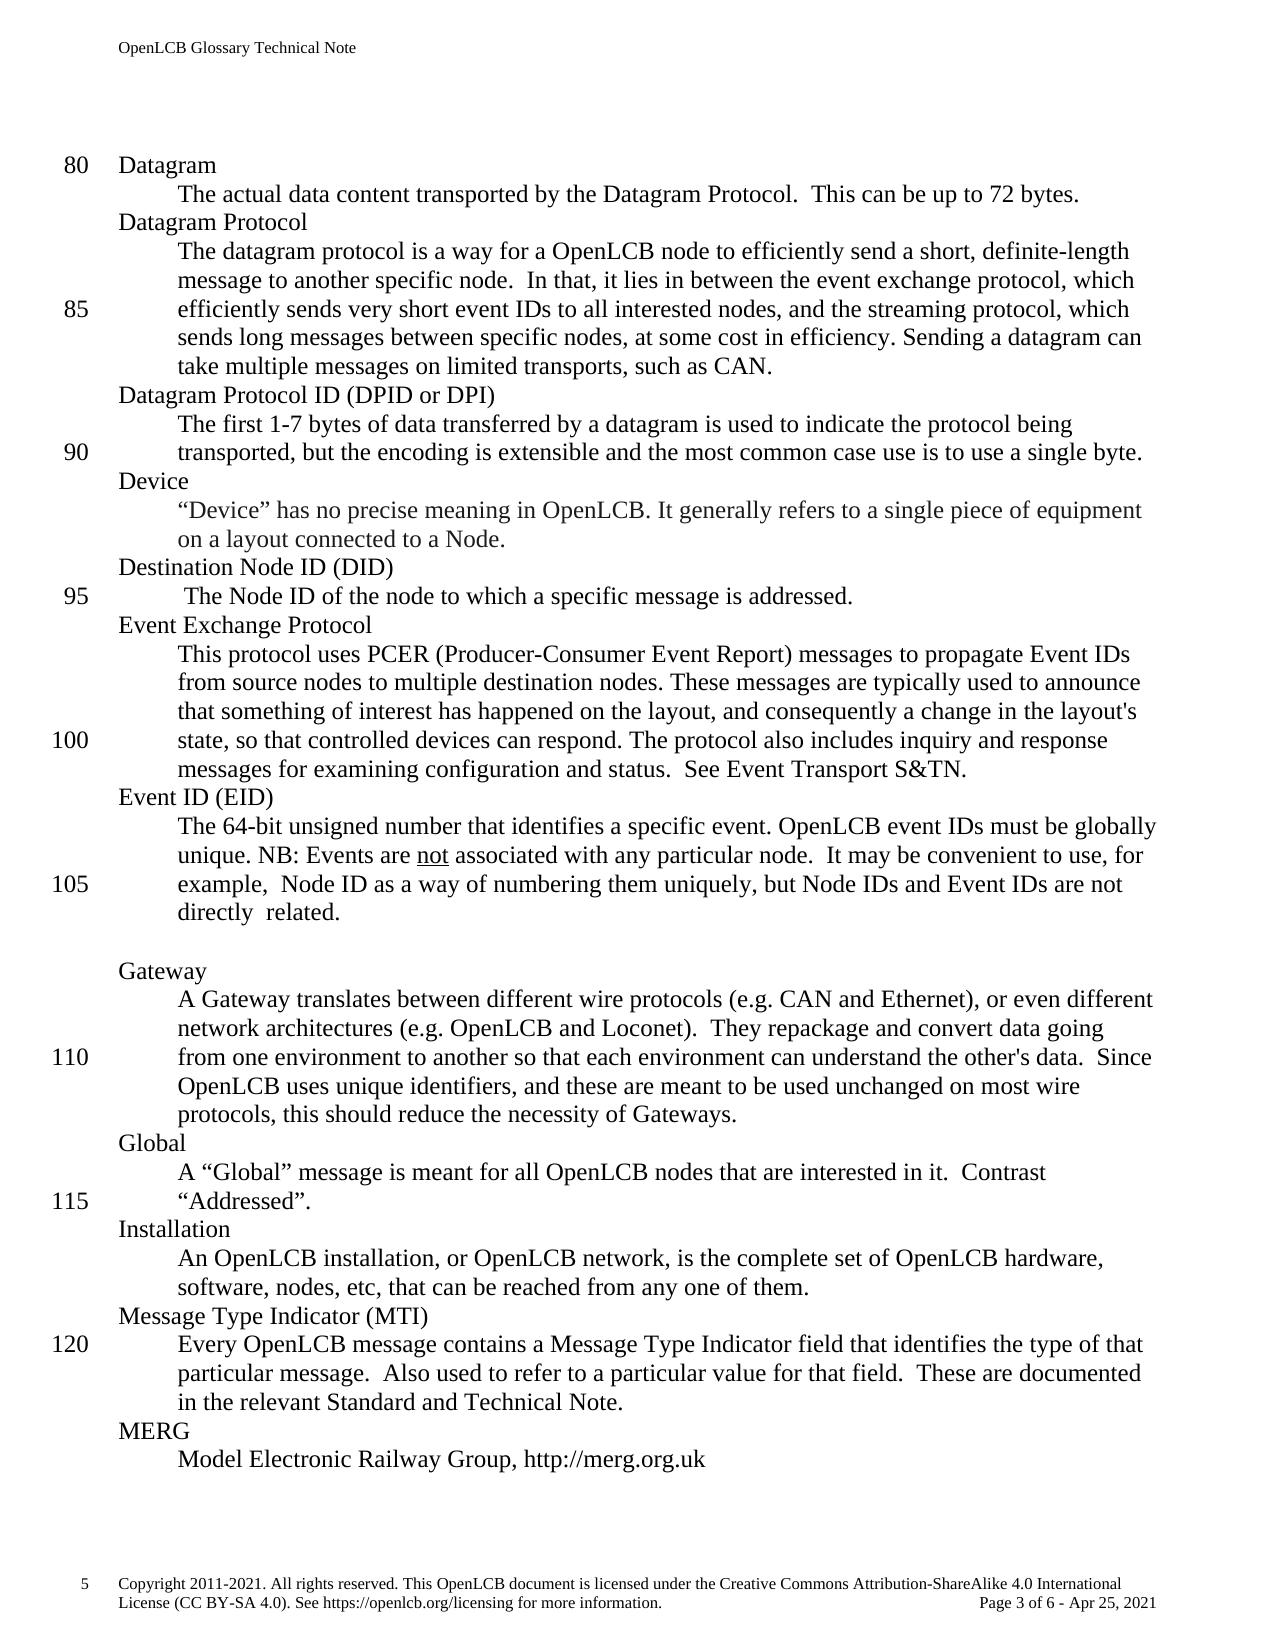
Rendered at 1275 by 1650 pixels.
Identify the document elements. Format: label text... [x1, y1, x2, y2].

list The datagram protocol is a way for a OpenLCB node to efficiently send a short, definite-length message to another specific node. In that, it lies in between the event exchange protocol, which efficiently sends very short event IDs to all interested nodes, and the streaming protocol, which sends long messages between specific nodes, at some cost in efficiency. Sending a datagram can take multiple messages on limited transports, such as CAN. [177, 236, 1157, 380]
list An OpenLCB installation, or OpenLCB network, is the complete set of OpenLCB hardware, software, nodes, etc, that can be reached from any one of them. [177, 1243, 1157, 1301]
list A Gateway translates between different wire protocols (e.g. CAN and Ethernet), or even different network architectures (e.g. OpenLCB and Loconet). They repackage and convert data going from one environment to another so that each environment can understand the other's data. Since OpenLCB uses unique identifiers, and these are meant to be used unchanged on most wire protocols, this should reduce the necessity of Gateways. [177, 984, 1157, 1128]
list A “Global” message is meant for all OpenLCB nodes that are interested in it. Contrast “Addressed”. [177, 1157, 1157, 1214]
list The Node ID of the node to which a specific message is addressed. [177, 581, 1157, 610]
list The first 1-7 bytes of data transferred by a datagram is used to indicate the protocol being transported, but the encoding is extensible and the most common case use is to use a single byte. [177, 409, 1157, 466]
subtitle Gateway [118, 956, 1157, 984]
subtitle Datagram [118, 150, 1157, 179]
list Every OpenLCB message contains a Message Type Indicator field that identifies the type of that particular message. Also used to refer to a particular value for that field. These are documented in the relevant Standard and Technical Note. [177, 1329, 1157, 1416]
list Datagram Protocol ID (DPID or DPI) [118, 380, 1157, 409]
subtitle Datagram Protocol [118, 207, 1157, 236]
subtitle Event ID (EID) [118, 782, 1157, 811]
list “Device” has no precise meaning in OpenLCB. It generally refers to a single piece of equipment on a layout connected to a Node. [177, 495, 1157, 552]
list The actual data content transported by the Datagram Protocol. This can be up to 72 bytes. [177, 179, 1157, 207]
subtitle Device [118, 466, 1157, 495]
subtitle Event Exchange Protocol [118, 610, 1157, 639]
list This protocol uses PCER (Producer-Consumer Event Report) messages to propagate Event IDs from source nodes to multiple destination nodes. These messages are typically used to announce that something of interest has happened on the layout, and consequently a change in the layout's state, so that controlled devices can respond. The protocol also includes inquiry and response messages for examining configuration and status. See Event Transport S&TN. [177, 639, 1157, 782]
subtitle Message Type Indicator (MTI) [118, 1301, 1157, 1329]
subtitle MERG [118, 1416, 1157, 1444]
list Model Electronic Railway Group, http://merg.org.uk [177, 1444, 1157, 1473]
list The 64-bit unsigned number that identifies a specific event. OpenLCB event IDs must be globally unique. NB: Events are not associated with any particular node. It may be convenient to use, for example, Node ID as a way of numbering them uniquely, but Node IDs and Event IDs are not directly related. [177, 811, 1157, 926]
subtitle Destination Node ID (DID) [118, 552, 1157, 581]
subtitle Installation [118, 1214, 1157, 1243]
list Global [118, 1128, 1157, 1157]
